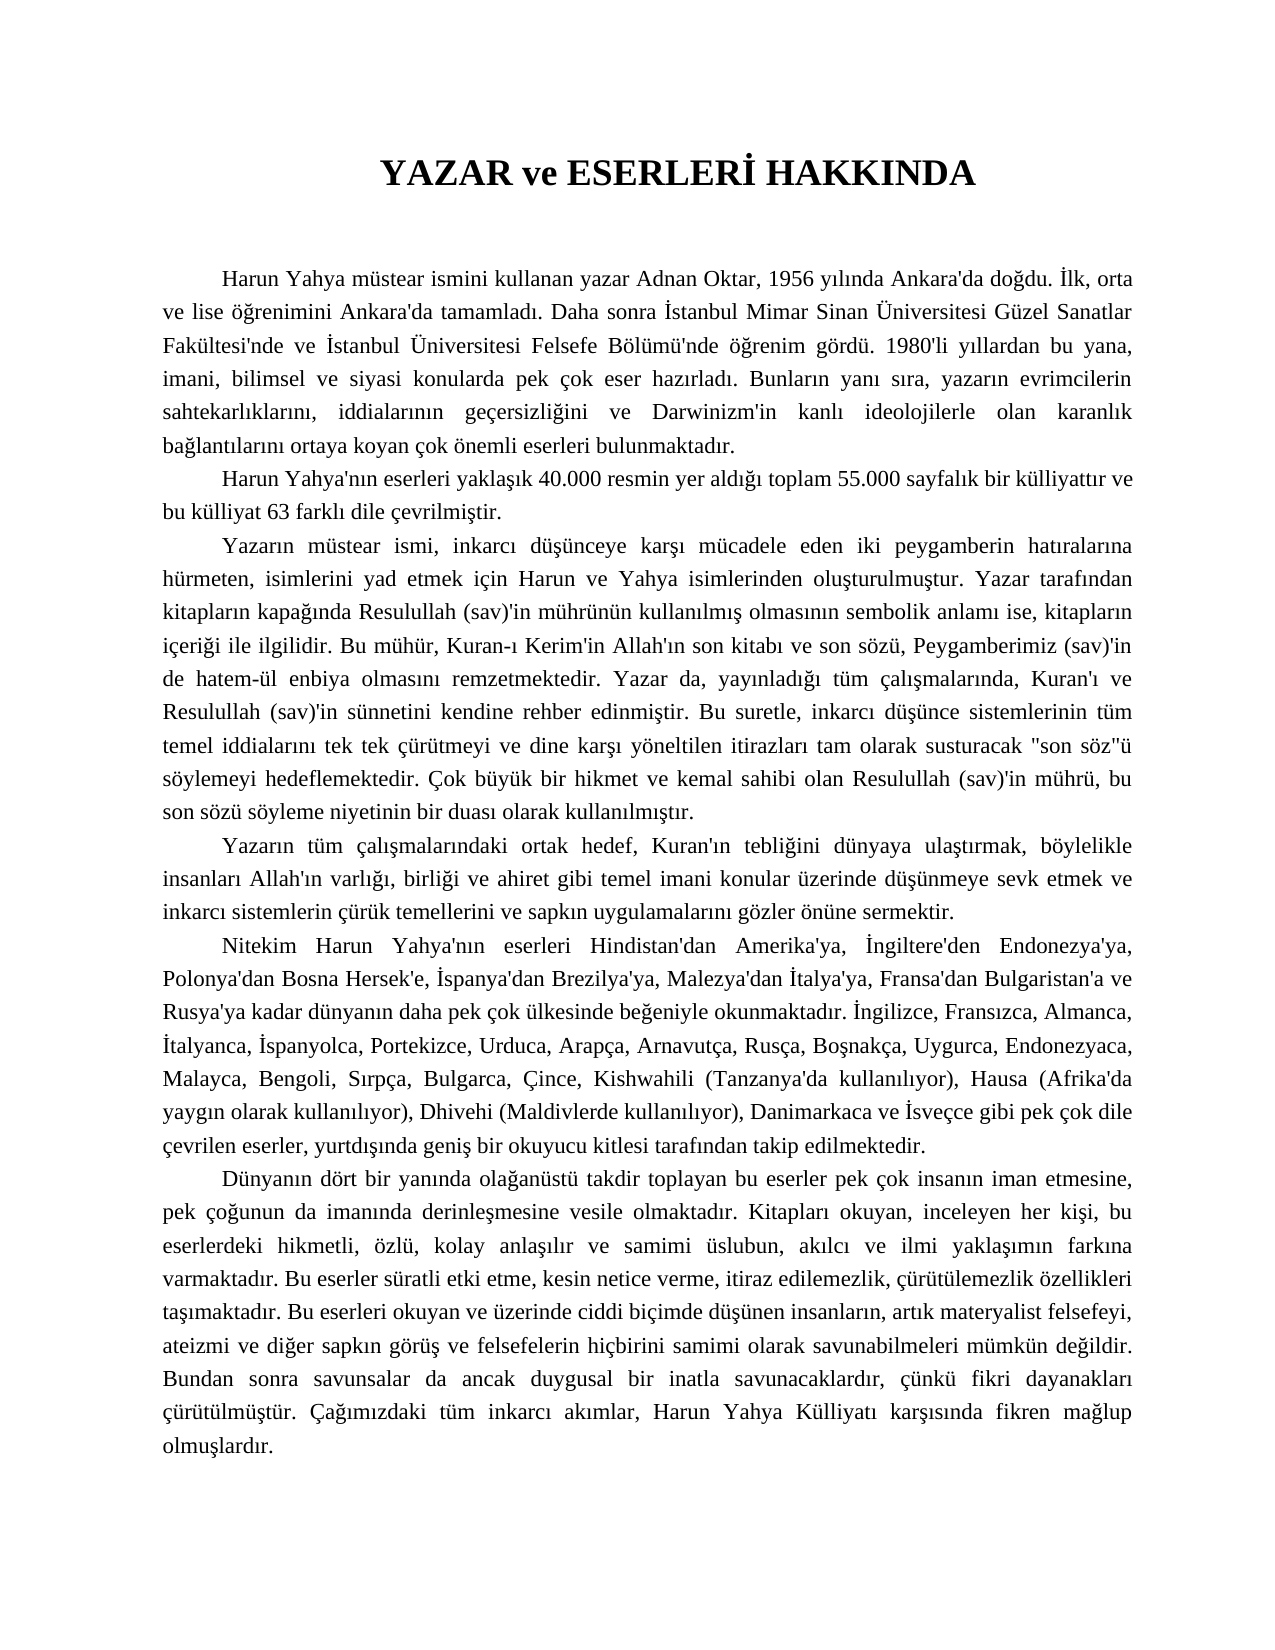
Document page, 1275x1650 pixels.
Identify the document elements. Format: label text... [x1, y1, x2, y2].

text Harun Yahya'nın eserleri yaklaşık 40.000 resmin yer aldığı toplam 55.000 sayfalık bir külliyattır ve bu külliyat 63 farklı dile çevrilmiştir. [162, 460, 1134, 526]
text Nitekim Harun Yahya'nın eserleri Hindistan'dan Amerika'ya, İngiltere'den Endonezya'ya, Polonya'dan Bosna Hersek'e, İspanya'dan Brezilya'ya, Malezya'dan İtalya'ya, Fransa'dan Bulgaristan'a ve Rusya'ya kadar dünyanın daha pek çok ülkesinde beğeniyle okunmaktadır. İngilizce, Fransızca, Almanca, İtalyanca, İspanyolca, Portekizce, Urduca, Arapça, Arnavutça, Rusça, Boşnakça, Uygurca, Endonezyaca, Malayca, Bengoli, Sırpça, Bulgarca, Çince, Kishwahili (Tanzanya'da kullanılıyor), Hausa (Afrika'da yaygın olarak kullanılıyor), Dhivehi (Maldivlerde kullanılıyor), Danimarkaca ve İsveçce gibi pek çok dile çevrilen eserler, yurtdışında geniş bir okuyucu kitlesi tarafından takip edilmektedir. [162, 926, 1134, 1160]
subtitle YAZAR ve ESERLERİ HAKKINDA [162, 150, 1134, 193]
text Yazarın müstear ismi, inkarcı düşünceye karşı mücadele eden iki peygamberin hatıralarına hürmeten, isimlerini yad etmek için Harun ve Yahya isimlerinden oluşturulmuştur. Yazar tarafından kitapların kapağında Resulullah (sav)'in mührünün kullanılmış olmasının sembolik anlamı ise, kitapların içeriği ile ilgilidir. Bu mühür, Kuran-ı Kerim'in Allah'ın son kitabı ve son sözü, Peygamberimiz (sav)'in de hatem-ül enbiya olmasını remzetmektedir. Yazar da, yayınladığı tüm çalışmalarında, Kuran'ı ve Resulullah (sav)'in sünnetini kendine rehber edinmiştir. Bu suretle, inkarcı düşünce sistemlerinin tüm temel iddialarını tek tek çürütmeyi ve dine karşı yöneltilen itirazları tam olarak susturacak "son söz"ü söylemeyi hedeflemektedir. Çok büyük bir hikmet ve kemal sahibi olan Resulullah (sav)'in mührü, bu son sözü söyleme niyetinin bir duası olarak kullanılmıştır. [162, 526, 1134, 826]
text Harun Yahya müstear ismini kullanan yazar Adnan Oktar, 1956 yılında Ankara'da doğdu. İlk, orta ve lise öğrenimini Ankara'da tamamladı. Daha sonra İstanbul Mimar Sinan Üniversitesi Güzel Sanatlar Fakültesi'nde ve İstanbul Üniversitesi Felsefe Bölümü'nde öğrenim gördü. 1980'li yıllardan bu yana, imani, bilimsel ve siyasi konularda pek çok eser hazırladı. Bunların yanı sıra, yazarın evrimcilerin sahtekarlıklarını, iddialarının geçersizliğini ve Darwinizm'in kanlı ideolojilerle olan karanlık bağlantılarını ortaya koyan çok önemli eserleri bulunmaktadır. [162, 260, 1134, 460]
text Dünyanın dört bir yanında olağanüstü takdir toplayan bu eserler pek çok insanın iman etmesine, pek çoğunun da imanında derinleşmesine vesile olmaktadır. Kitapları okuyan, inceleyen her kişi, bu eserlerdeki hikmetli, özlü, kolay anlaşılır ve samimi üslubun, akılcı ve ilmi yaklaşımın farkına varmaktadır. Bu eserler süratli etki etme, kesin netice verme, itiraz edilemezlik, çürütülemezlik özellikleri taşımaktadır. Bu eserleri okuyan ve üzerinde ciddi biçimde düşünen insanların, artık materyalist felsefeyi, ateizmi ve diğer sapkın görüş ve felsefelerin hiçbirini samimi olarak savunabilmeleri mümkün değildir. Bundan sonra savunsalar da ancak duygusal bir inatla savunacaklardır, çünkü fikri dayanakları çürütülmüştür. Çağımızdaki tüm inkarcı akımlar, Harun Yahya Külliyatı karşısında fikren mağlup olmuşlardır. [162, 1160, 1134, 1460]
text Yazarın tüm çalışmalarındaki ortak hedef, Kuran'ın tebliğini dünyaya ulaştırmak, böylelikle insanları Allah'ın varlığı, birliği ve ahiret gibi temel imani konular üzerinde düşünmeye sevk etmek ve inkarcı sistemlerin çürük temellerini ve sapkın uygulamalarını gözler önüne sermektir. [162, 826, 1134, 926]
